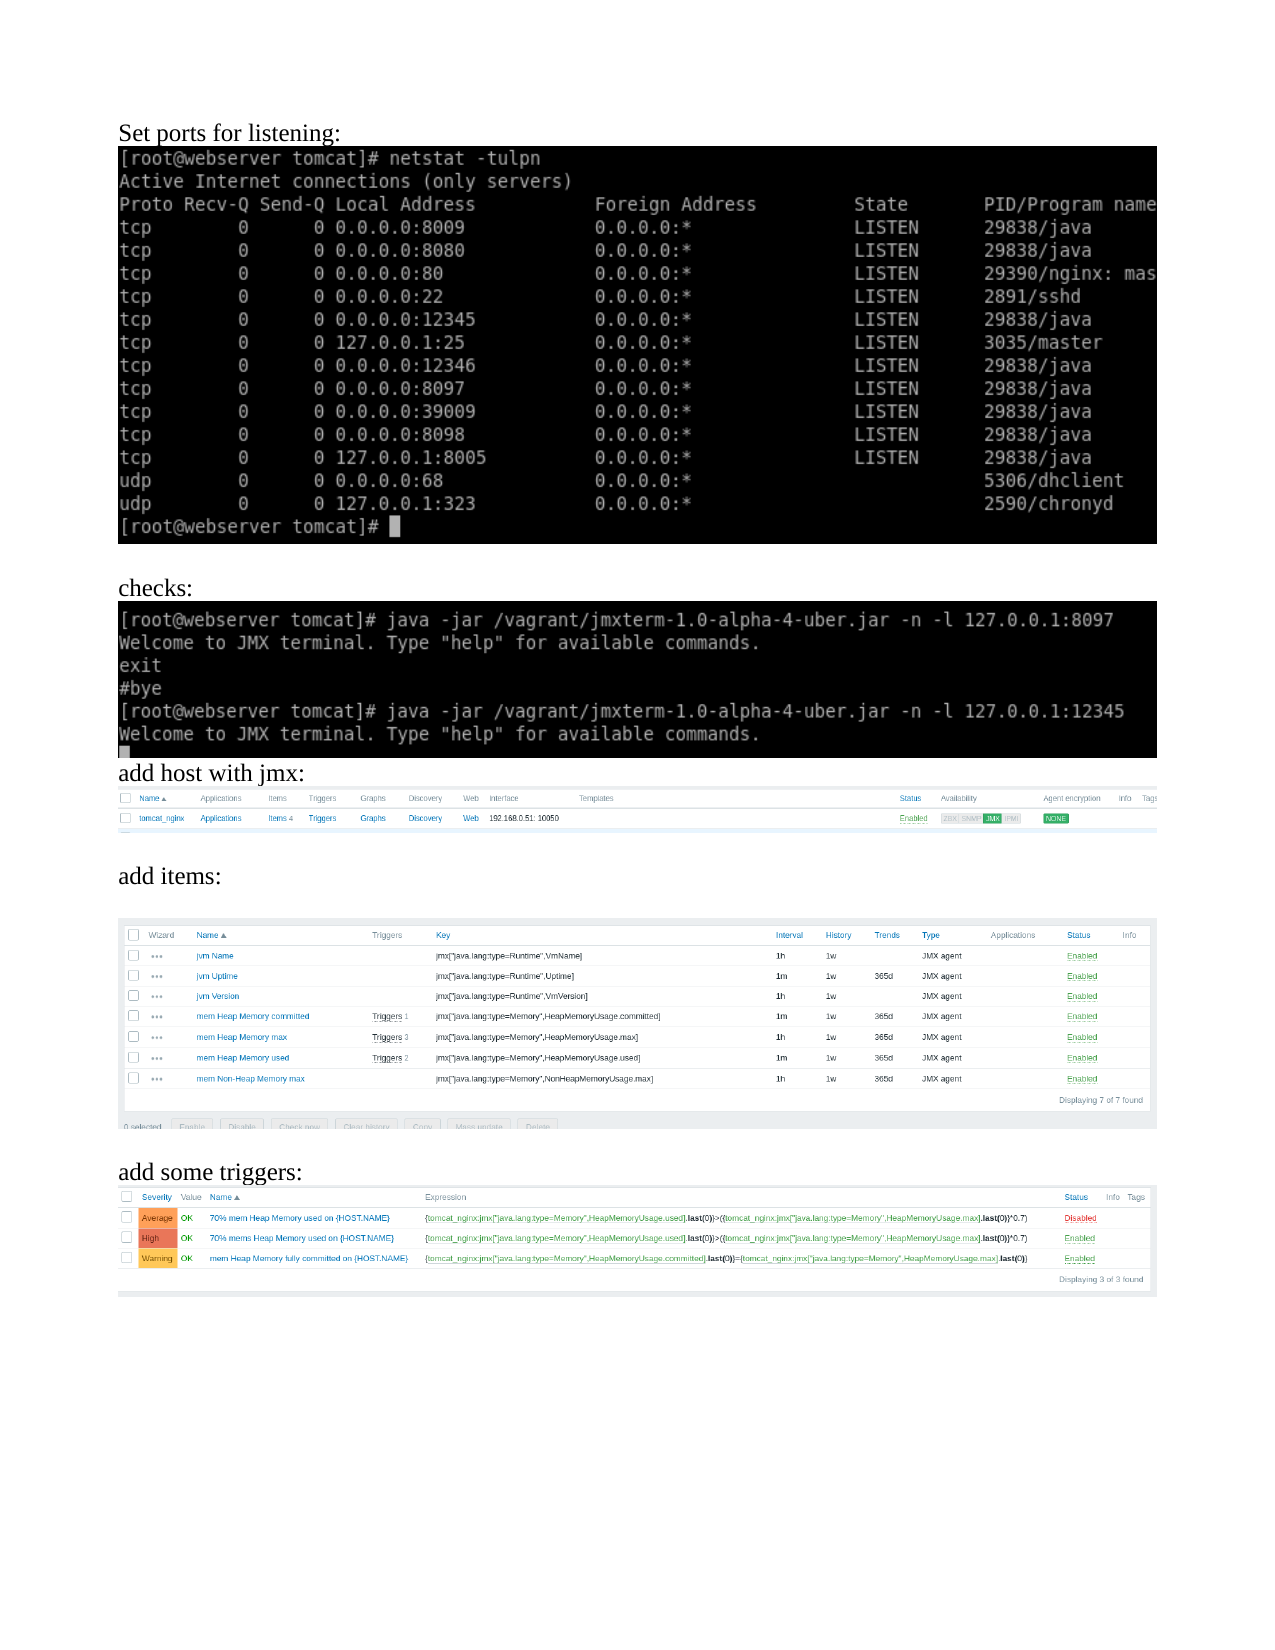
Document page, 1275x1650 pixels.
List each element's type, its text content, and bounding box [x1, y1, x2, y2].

picture [118, 786, 1157, 833]
picture [118, 918, 1157, 1129]
picture [118, 601, 1157, 758]
text checks: [118, 573, 1157, 601]
text add some triggers: [118, 1157, 1157, 1185]
text add host with jmx: [118, 758, 1157, 786]
text Set ports for listening: [118, 118, 1157, 146]
picture [118, 146, 1157, 544]
text add items: [118, 861, 1157, 890]
picture [118, 1185, 1157, 1297]
